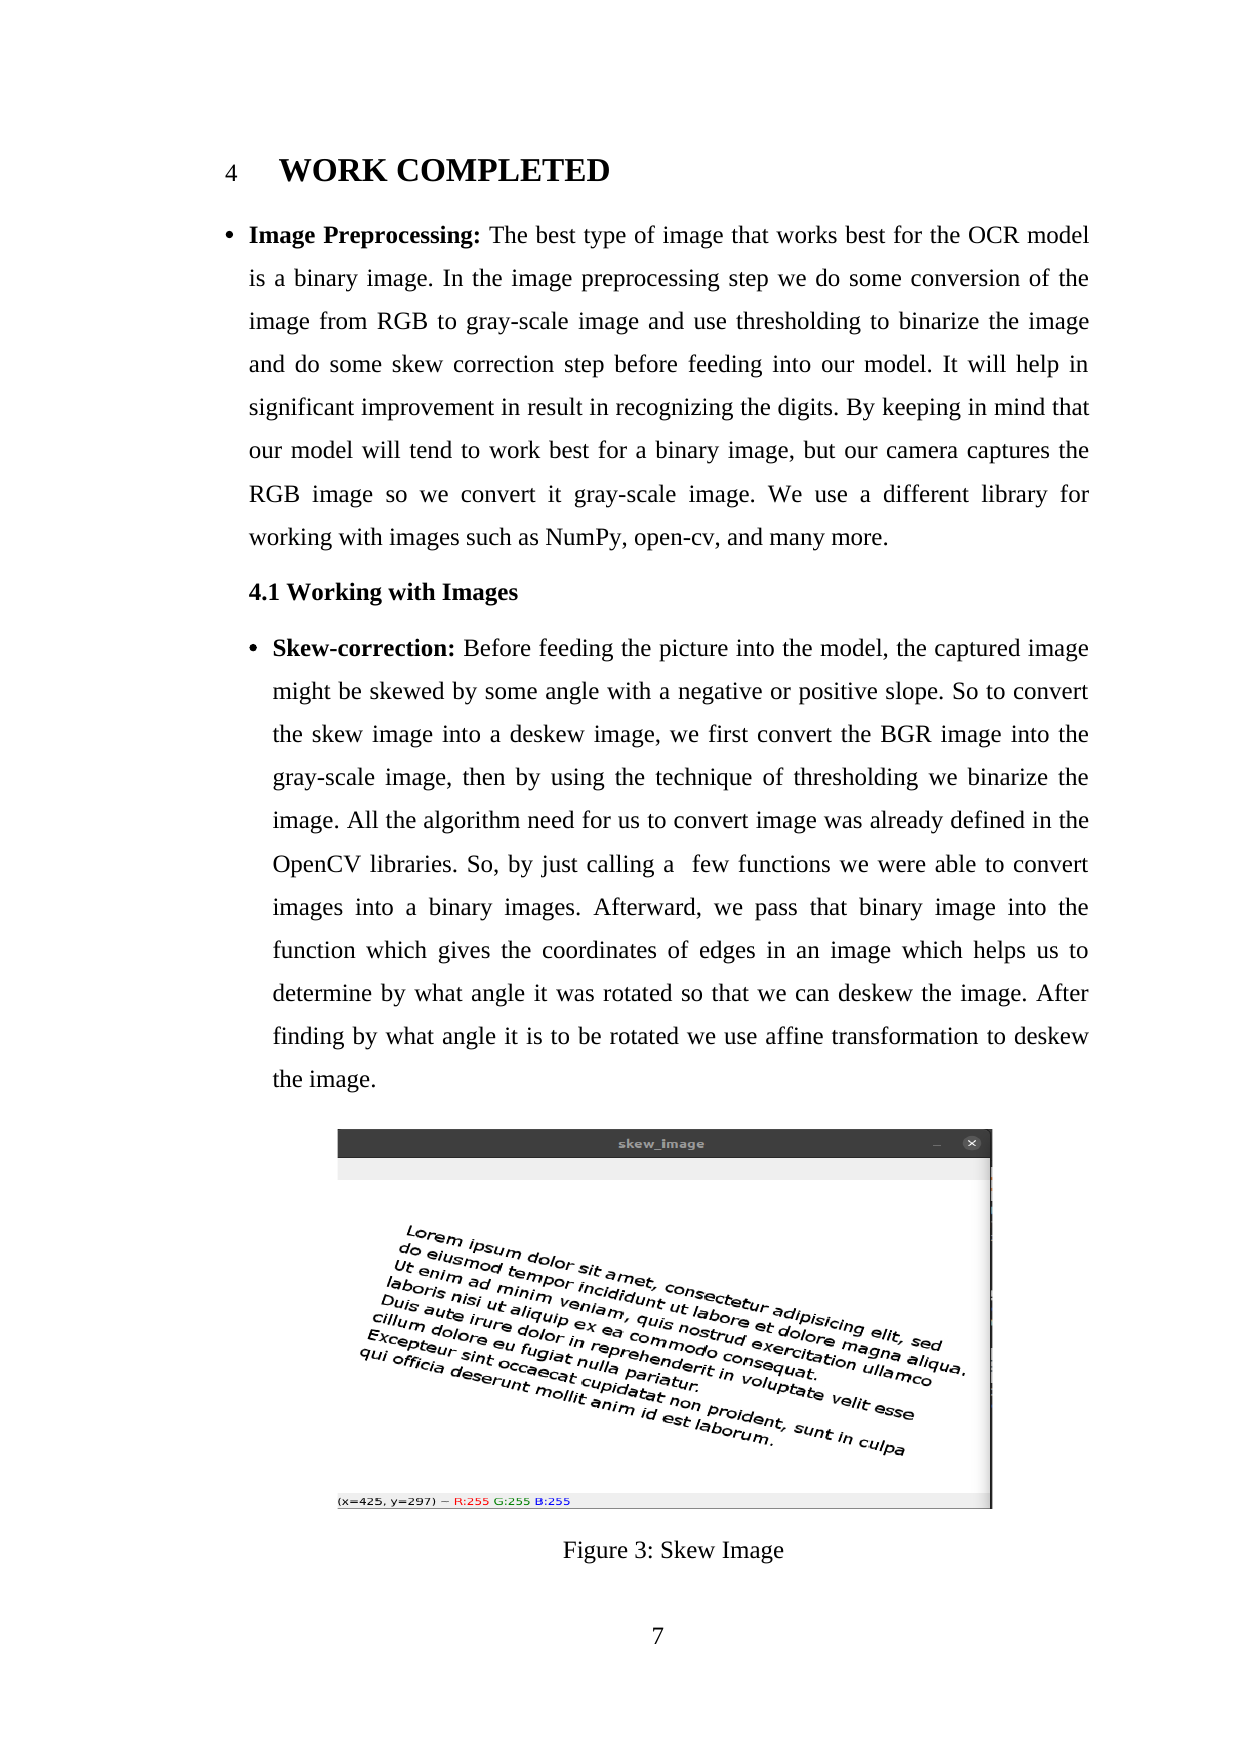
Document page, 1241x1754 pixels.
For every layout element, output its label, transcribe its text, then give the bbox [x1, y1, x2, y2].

picture [337, 1129, 993, 1509]
list Skew-correction: Before feeding the picture into the model, the captured image might be skewed by some angle with a negative or positive slope. So to convert the skew image into a deskew image, we first convert the BGR image into the gray-scale image, then by using the technique of thresholding we binarize the image. All the algorithm need for us to convert image was already defined in the OpenCV libraries. So, by just calling a few functions we were able to convert images into a binary images. Afterward, we pass that binary image into the function which gives the coordinates of edges in an image which helps us to determine by what angle it was rotated so that we can deskew the image. After finding by what angle it is to be rotated we use affine transformation to deskew the image. [249, 633, 1090, 1093]
list 4.1 Working with Images [225, 577, 1090, 606]
list Figure 3: Skew Image [338, 1509, 992, 1564]
list WORK COMPLETED [225, 150, 1090, 188]
list Image Preprocessing: The best type of image that works best for the OCR model is a binary image. In the image preprocessing step we do some conversion of the image from RGB to gray-scale image and use thresholding to binarize the image and do some skew correction step before feeding into our model. It will help in significant improvement in result in recognizing the digits. By keeping in mind that our model will tend to work best for a binary image, but our camera captures the RGB image so we convert it gray-scale image. We use a different library for working with images such as NumPy, open-cv, and many more. [225, 220, 1090, 551]
